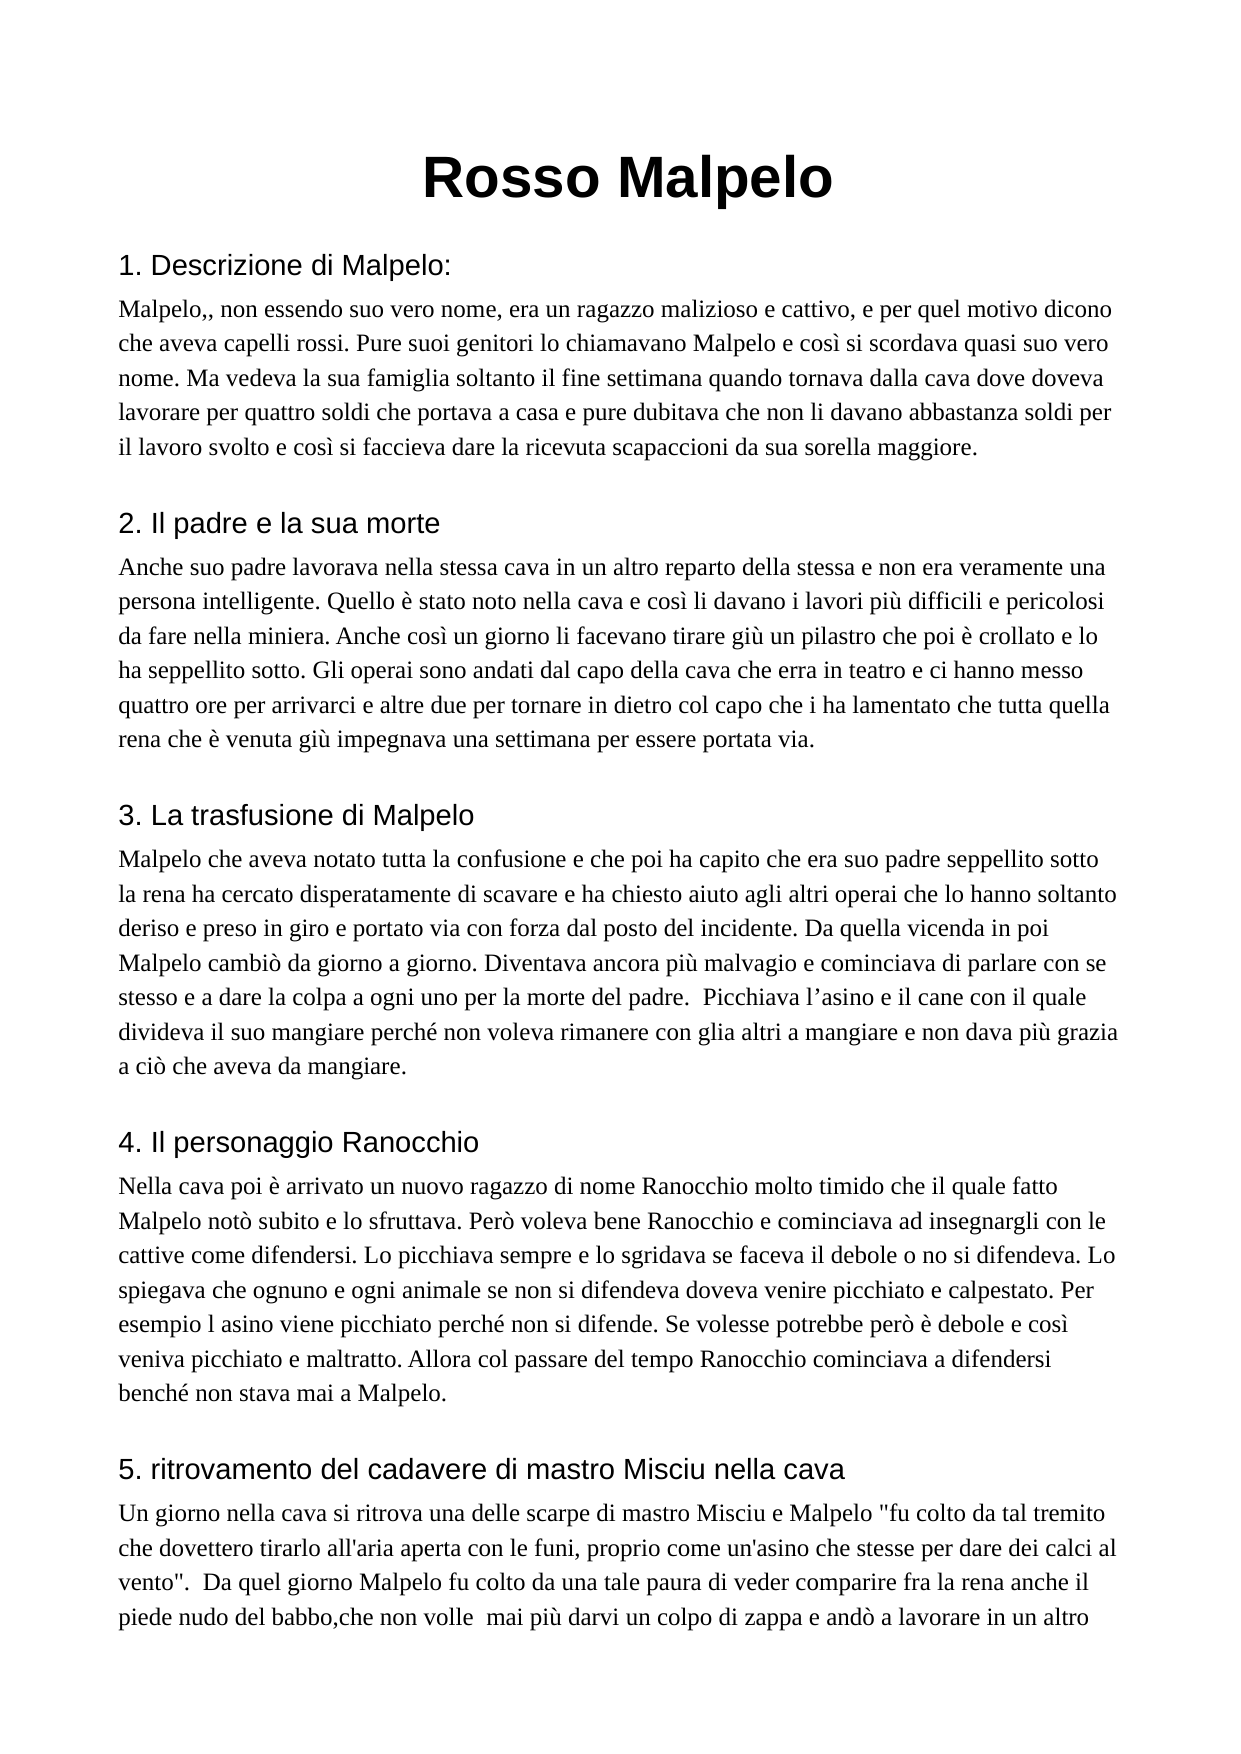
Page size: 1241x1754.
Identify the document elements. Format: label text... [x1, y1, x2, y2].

text Malpelo,, non essendo suo vero nome, era un ragazzo malizioso e cattivo, e per quel motivo dicono che aveva capelli rossi. Pure suoi genitori lo chiamavano Malpelo e così si scordava quasi suo vero nome. Ma vedeva la sua famiglia soltanto il fine settimana quando tornava dalla cava dove doveva lavorare per quattro soldi che portava a casa e pure dubitava che non li davano abbastanza soldi per il lavoro svolto e così si faccieva dare la ricevuta scapaccioni da sua sorella maggiore. [118, 294, 1122, 460]
text Un giorno nella cava si ritrova una delle scarpe di mastro Misciu e Malpelo "fu colto da tal tremito che dovettero tirarlo all'aria aperta con le funi, proprio come un'asino che stesse per dare dei calci al vento". Da quel giorno Malpelo fu colto da una tale paura di veder comparire fra la rena anche il piede nudo del babbo,che non volle mai più darvi un colpo di zappa e andò a lavorare in un altro [118, 1498, 1122, 1630]
subtitle 5. ritrovamento del cadavere di mastro Misciu nella cava [118, 1452, 1122, 1486]
text Nella cava poi è arrivato un nuovo ragazzo di nome Ranocchio molto timido che il quale fatto Malpelo notò subito e lo sfruttava. Però voleva bene Ranocchio e cominciava ad insegnargli con le cattive come difendersi. Lo picchiava sempre e lo sgridava se faceva il debole o no si difendeva. Lo spiegava che ognuno e ogni animale se non si difendeva doveva venire picchiato e calpestato. Per esempio l asino viene picchiato perché non si difende. Se volesse potrebbe però è debole e così veniva picchiato e maltratto. Allora col passare del tempo Ranocchio cominciava a difendersi benché non stava mai a Malpelo. [118, 1171, 1122, 1407]
subtitle 2. Il padre e la sua morte [118, 506, 1122, 539]
subtitle 4. Il personaggio Ranocchio [118, 1125, 1122, 1159]
subtitle 3. La trasfusione di Malpelo [118, 798, 1122, 832]
subtitle 1. Descrizione di Malpelo: [118, 248, 1122, 281]
text Malpelo che aveva notato tutta la confusione e che poi ha capito che era suo padre seppellito sotto la rena ha cercato disperatamente di scavare e ha chiesto aiuto agli altri operai che lo hanno soltanto deriso e preso in giro e portato via con forza dal posto del incidente. Da quella vicenda in poi Malpelo cambiò da giorno a giorno. Diventava ancora più malvagio e cominciava di parlare con se stesso e a dare la colpa a ogni uno per la morte del padre. Picchiava l’asino e il cane con il quale divideva il suo mangiare perché non voleva rimanere con glia altri a mangiare e non dava più grazia a ciò che aveva da mangiare. [118, 844, 1122, 1080]
text Anche suo padre lavorava nella stessa cava in un altro reparto della stessa e non era veramente una persona intelligente. Quello è stato noto nella cava e così li davano i lavori più difficili e pericolosi da fare nella miniera. Anche così un giorno li facevano tirare giù un pilastro che poi è crollato e lo ha seppellito sotto. Gli operai sono andati dal capo della cava che erra in teatro e ci hanno messo quattro ore per arrivarci e altre due per tornare in dietro col capo che i ha lamentato che tutta quella rena che è venuta giù impegnava una settimana per essere portata via. [118, 552, 1122, 753]
title Rosso Malpelo [118, 143, 1122, 210]
